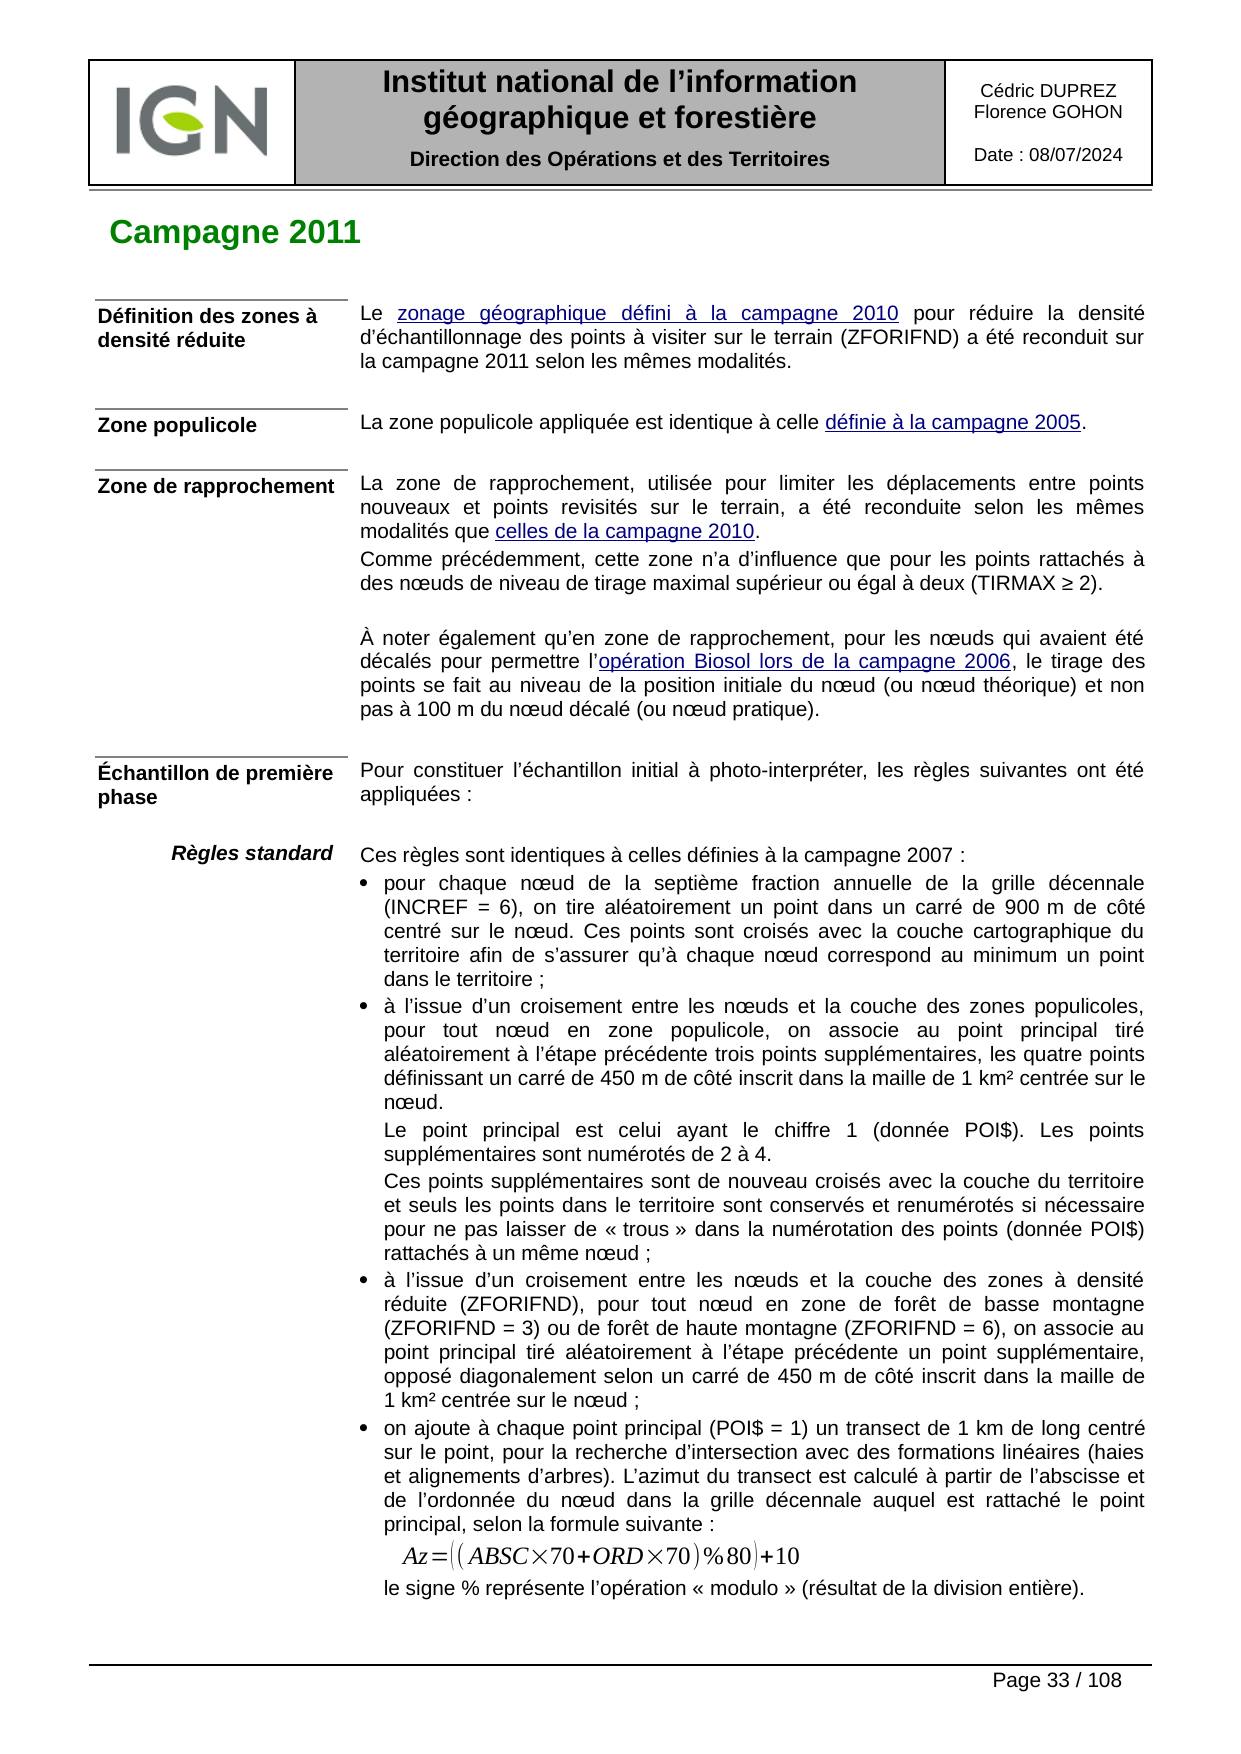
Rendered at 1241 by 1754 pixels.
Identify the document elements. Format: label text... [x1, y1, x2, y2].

table_cell Zone de rapprochement [89, 468, 354, 754]
subtitle Campagne 2011 [88, 190, 1152, 271]
table_header Définition des zones à densité réduite [89, 298, 354, 406]
picture [91, 62, 293, 180]
table_cell Échantillon de première phase [89, 755, 354, 839]
table_cell La zone de rapprochement, utilisée pour limiter les déplacements entre points nouveaux et points revisités sur le terrain, a été reconduite selon les mêmes modalités que celles de la campagne 2010. Comme précédemment, cette zone n’a d’influence que pour les points rattachés à des nœuds de niveau de tirage maximal supérieur ou égal à deux (TIRMAX ≥ 2). À noter également qu’en zone de rapprochement, pour les nœuds qui avaient été décalés pour permettre l’opération Biosol lors de la campagne 2006, le tirage des points se fait au niveau de la position initiale du nœud (ou nœud théorique) et non pas à 100 m du nœud décalé (ou nœud pratique). [354, 468, 1152, 754]
table_cell La zone populicole appliquée est identique à celle définie à la campagne 2005. [354, 406, 1152, 467]
table_header Le zonage géographique défini à la campagne 2010 pour réduire la densité d’échantillonnage des points à visiter sur le terrain (ZFORIFND) a été reconduit sur la campagne 2011 selon les mêmes modalités. [354, 298, 1152, 406]
table_cell Ces règles sont identiques à celles définies à la campagne 2007 : pour chaque nœud de la septième fraction annuelle de la grille décennale (INCREF = 6), on tire aléatoirement un point dans un carré de 900 m de côté centré sur le nœud. Ces points sont croisés avec la couche cartographique du territoire afin de s’assurer qu’à chaque nœud correspond au minimum un point dans le territoire ; à l’issue d’un croisement entre les nœuds et la couche des zones populicoles, pour tout nœud en zone populicole, on associe au point principal tiré aléatoirement à l’étape précédente trois points supplémentaires, les quatre points définissant un carré de 450 m de côté inscrit dans la maille de 1 km² centrée sur le nœud. Le point principal est celui ayant le chiffre 1 (donnée POI$). Les points supplémentaires sont numérotés de 2 à 4. Ces points supplémentaires sont de nouveau croisés avec la couche du territoire et seuls les points dans le territoire sont conservés et renumérotés si nécessaire pour ne pas laisser de « trous » dans la numérotation des points (donnée POI$) rattachés à un même nœud ; à l’issue d’un croisement entre les nœuds et la couche des zones à densité réduite (ZFORIFND), pour tout nœud en zone de forêt de basse montagne (ZFORIFND = 3) ou de forêt de haute montagne (ZFORIFND = 6), on associe au point principal tiré aléatoirement à l’étape précédente un point supplémentaire, opposé diagonalement selon un carré de 450 m de côté inscrit dans la maille de 1 km² centrée sur le nœud ; on ajoute à chaque point principal (POI$ = 1) un transect de 1 km de long centré sur le point, pour la recherche d’intersection avec des formations linéaires (haies et alignements d’arbres). L’azimut du transect est calculé à partir de l’abscisse et de l’ordonnée du nœud dans la grille décennale auquel est rattaché le point principal, selon la formule suivante : le signe % représente l’opération « modulo » (résultat de la division entière). [354, 840, 1152, 1633]
table_cell Zone populicole [89, 406, 354, 467]
table_cell Règles standard [89, 840, 354, 1633]
table_cell Pour constituer l’échantillon initial à photo-interpréter, les règles suivantes ont été appliquées : [354, 755, 1152, 839]
